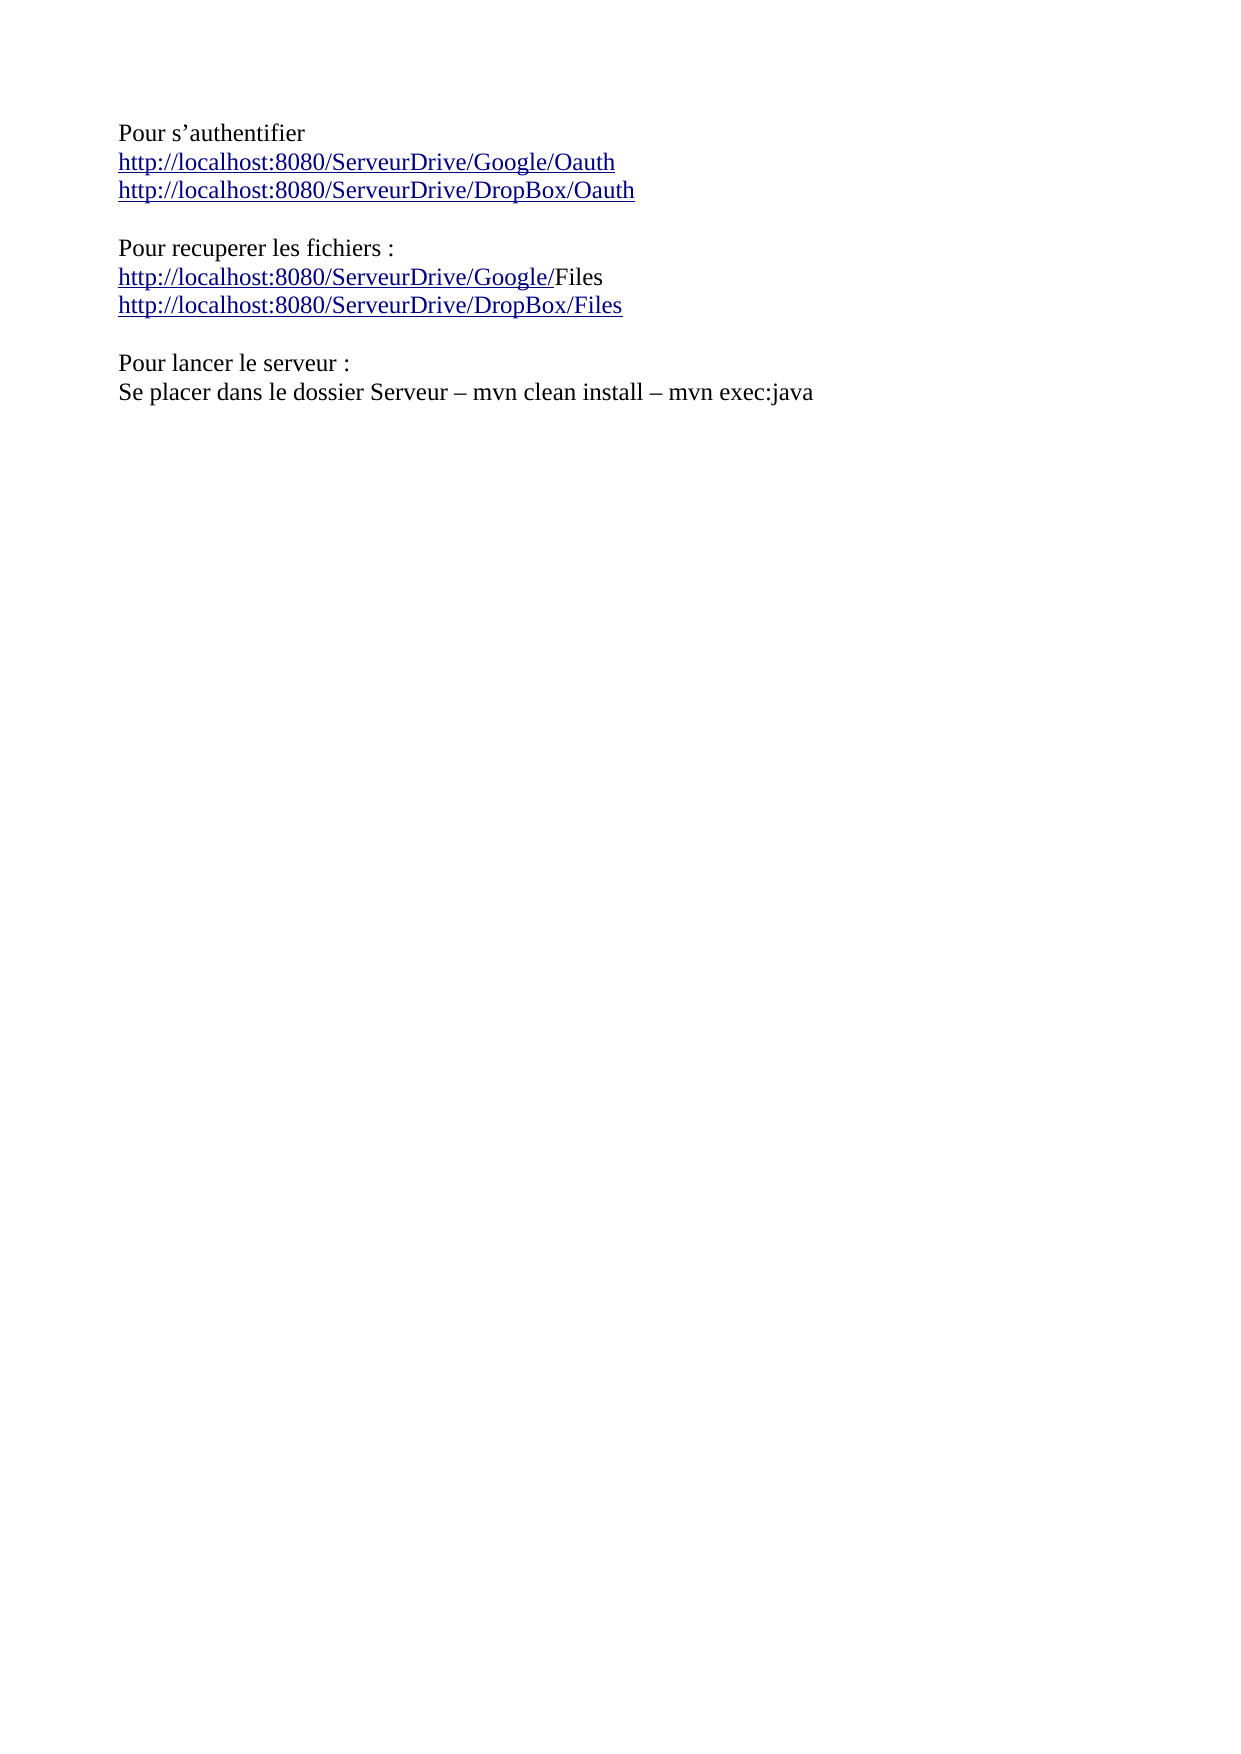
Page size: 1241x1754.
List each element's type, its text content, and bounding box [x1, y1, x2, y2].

text Pour lancer le serveur : [118, 348, 1122, 377]
text Pour recuperer les fichiers : [118, 233, 1122, 262]
text Pour s’authentifier [118, 118, 1122, 147]
text Se placer dans le dossier Serveur – mvn clean install – mvn exec:java [118, 377, 1122, 406]
text http://localhost:8080/ServeurDrive/Google/Oauth [118, 147, 1122, 176]
text http://localhost:8080/ServeurDrive/DropBox/Oauth [118, 176, 1122, 204]
text http://localhost:8080/ServeurDrive/Google/Files [118, 262, 1122, 291]
text http://localhost:8080/ServeurDrive/DropBox/Files [118, 291, 1122, 319]
